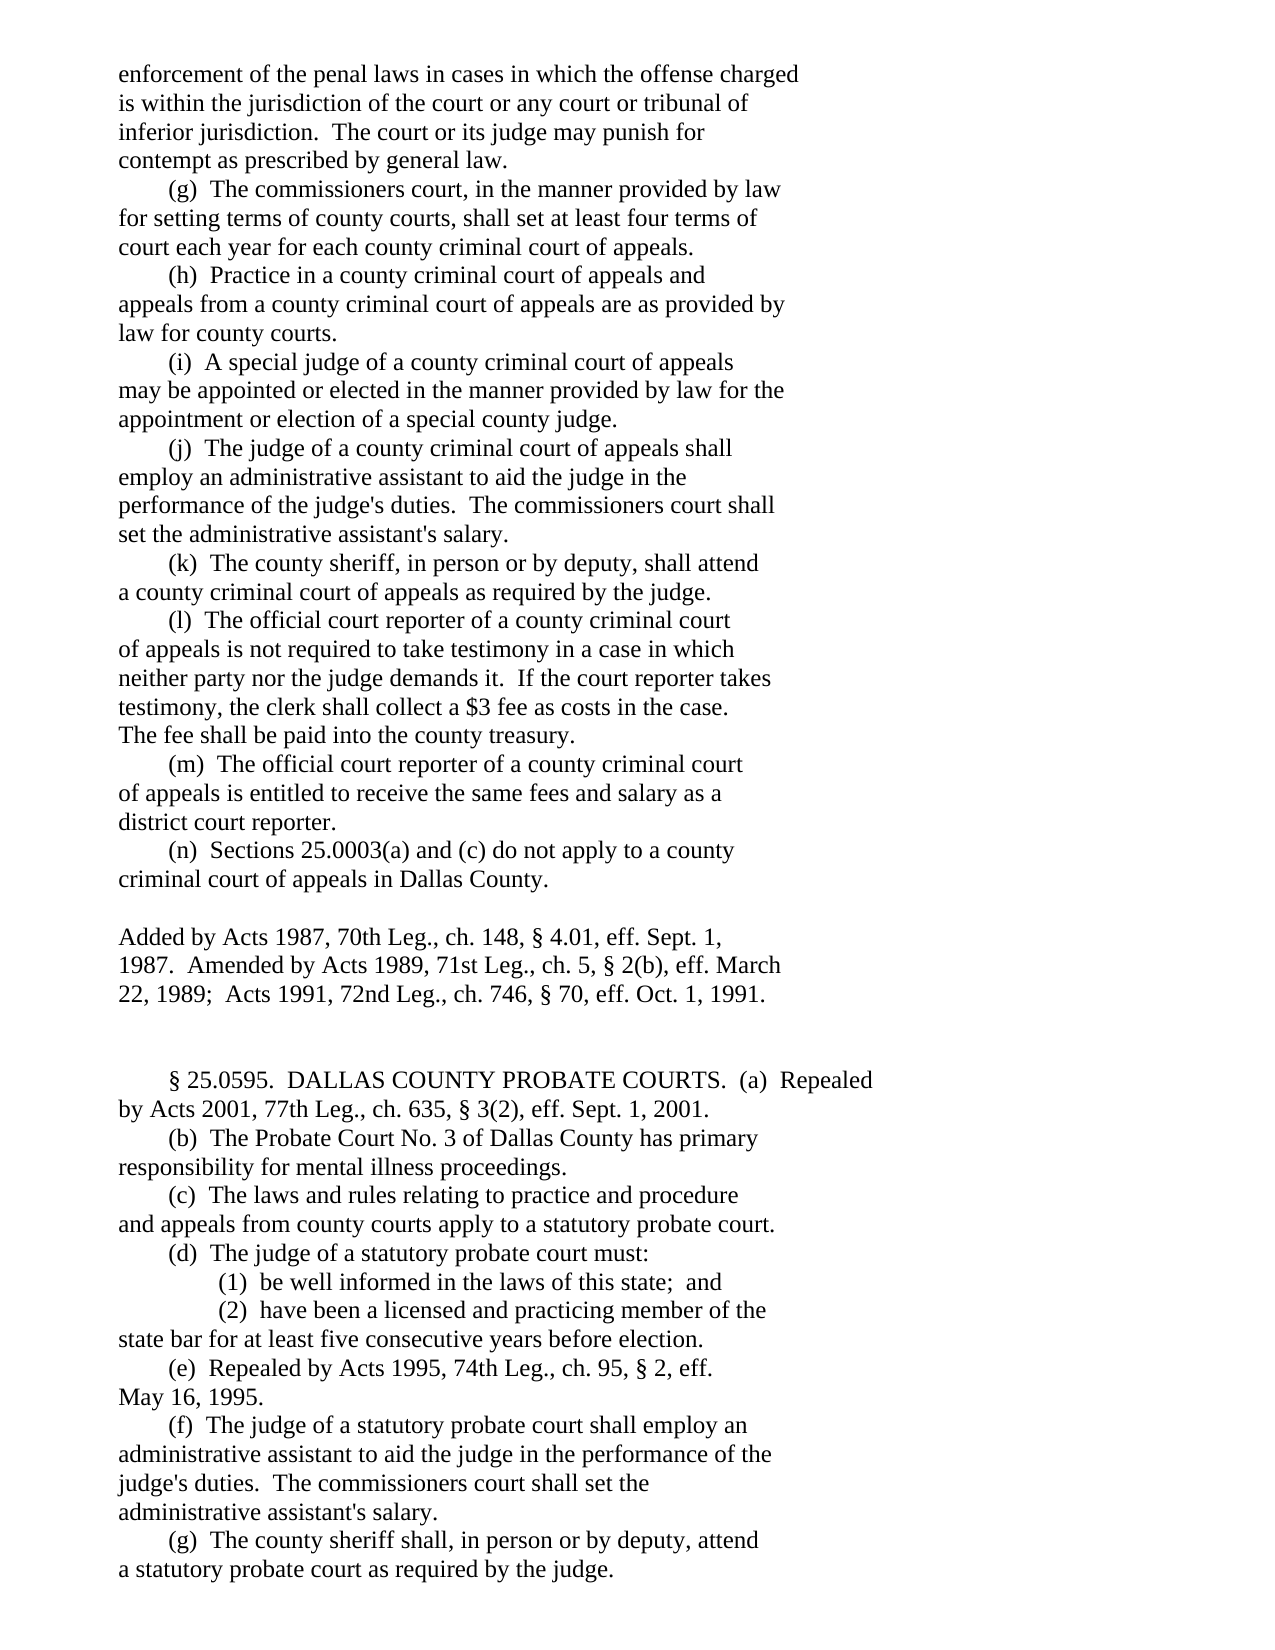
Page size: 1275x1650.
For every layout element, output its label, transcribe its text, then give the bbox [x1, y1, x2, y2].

text contempt as prescribed by general law. [118, 145, 1216, 174]
text of appeals is entitled to receive the same fees and salary as a [118, 778, 1216, 807]
text (c) The laws and rules relating to practice and procedure [118, 1180, 1216, 1209]
text district court reporter. [118, 807, 1216, 835]
text (l) The official court reporter of a county criminal court [118, 605, 1216, 634]
text neither party nor the judge demands it. If the court reporter takes [118, 663, 1216, 692]
text administrative assistant's salary. [118, 1497, 1216, 1525]
text Added by Acts 1987, 70th Leg., ch. 148, § 4.01, eff. Sept. 1, [118, 922, 1216, 950]
text performance of the judge's duties. The commissioners court shall [118, 490, 1216, 519]
text appointment or election of a special county judge. [118, 404, 1216, 433]
text set the administrative assistant's salary. [118, 519, 1216, 548]
text inferior jurisdiction. The court or its judge may punish for [118, 117, 1216, 145]
text (m) The official court reporter of a county criminal court [118, 749, 1216, 778]
text 1987. Amended by Acts 1989, 71st Leg., ch. 5, § 2(b), eff. March [118, 950, 1216, 979]
text (h) Practice in a county criminal court of appeals and [118, 260, 1216, 289]
text law for county courts. [118, 318, 1216, 347]
text criminal court of appeals in Dallas County. [118, 864, 1216, 893]
text (d) The judge of a statutory probate court must: [118, 1238, 1216, 1267]
text (n) Sections 25.0003(a) and (c) do not apply to a county [118, 835, 1216, 864]
text of appeals is not required to take testimony in a case in which [118, 634, 1216, 663]
text (g) The commissioners court, in the manner provided by law [118, 174, 1216, 203]
text (j) The judge of a county criminal court of appeals shall [118, 433, 1216, 462]
text 22, 1989; Acts 1991, 72nd Leg., ch. 746, § 70, eff. Oct. 1, 1991. [118, 979, 1216, 1008]
text and appeals from county courts apply to a statutory probate court. [118, 1209, 1216, 1238]
text (2) have been a licensed and practicing member of the [118, 1295, 1216, 1324]
text court each year for each county criminal court of appeals. [118, 232, 1216, 260]
text (1) be well informed in the laws of this state; and [118, 1267, 1216, 1295]
text a statutory probate court as required by the judge. [118, 1554, 1216, 1583]
text (g) The county sheriff shall, in person or by deputy, attend [118, 1525, 1216, 1554]
text The fee shall be paid into the county treasury. [118, 720, 1216, 749]
text (b) The Probate Court No. 3 of Dallas County has primary [118, 1123, 1216, 1152]
text (k) The county sheriff, in person or by deputy, shall attend [118, 548, 1216, 577]
text appeals from a county criminal court of appeals are as provided by [118, 289, 1216, 318]
text a county criminal court of appeals as required by the judge. [118, 577, 1216, 605]
text § 25.0595. DALLAS COUNTY PROBATE COURTS. (a) Repealed [118, 1065, 1216, 1094]
text is within the jurisdiction of the court or any court or tribunal of [118, 88, 1216, 117]
text testimony, the clerk shall collect a $3 fee as costs in the case. [118, 692, 1216, 720]
text by Acts 2001, 77th Leg., ch. 635, § 3(2), eff. Sept. 1, 2001. [118, 1094, 1216, 1123]
text may be appointed or elected in the manner provided by law for the [118, 375, 1216, 404]
text (i) A special judge of a county criminal court of appeals [118, 347, 1216, 375]
text (f) The judge of a statutory probate court shall employ an [118, 1410, 1216, 1439]
text responsibility for mental illness proceedings. [118, 1152, 1216, 1180]
text judge's duties. The commissioners court shall set the [118, 1468, 1216, 1497]
text (e) Repealed by Acts 1995, 74th Leg., ch. 95, § 2, eff. [118, 1353, 1216, 1382]
text May 16, 1995. [118, 1382, 1216, 1410]
text employ an administrative assistant to aid the judge in the [118, 462, 1216, 490]
text for setting terms of county courts, shall set at least four terms of [118, 203, 1216, 232]
text administrative assistant to aid the judge in the performance of the [118, 1439, 1216, 1468]
text state bar for at least five consecutive years before election. [118, 1324, 1216, 1353]
text enforcement of the penal laws in cases in which the offense charged [118, 59, 1216, 88]
